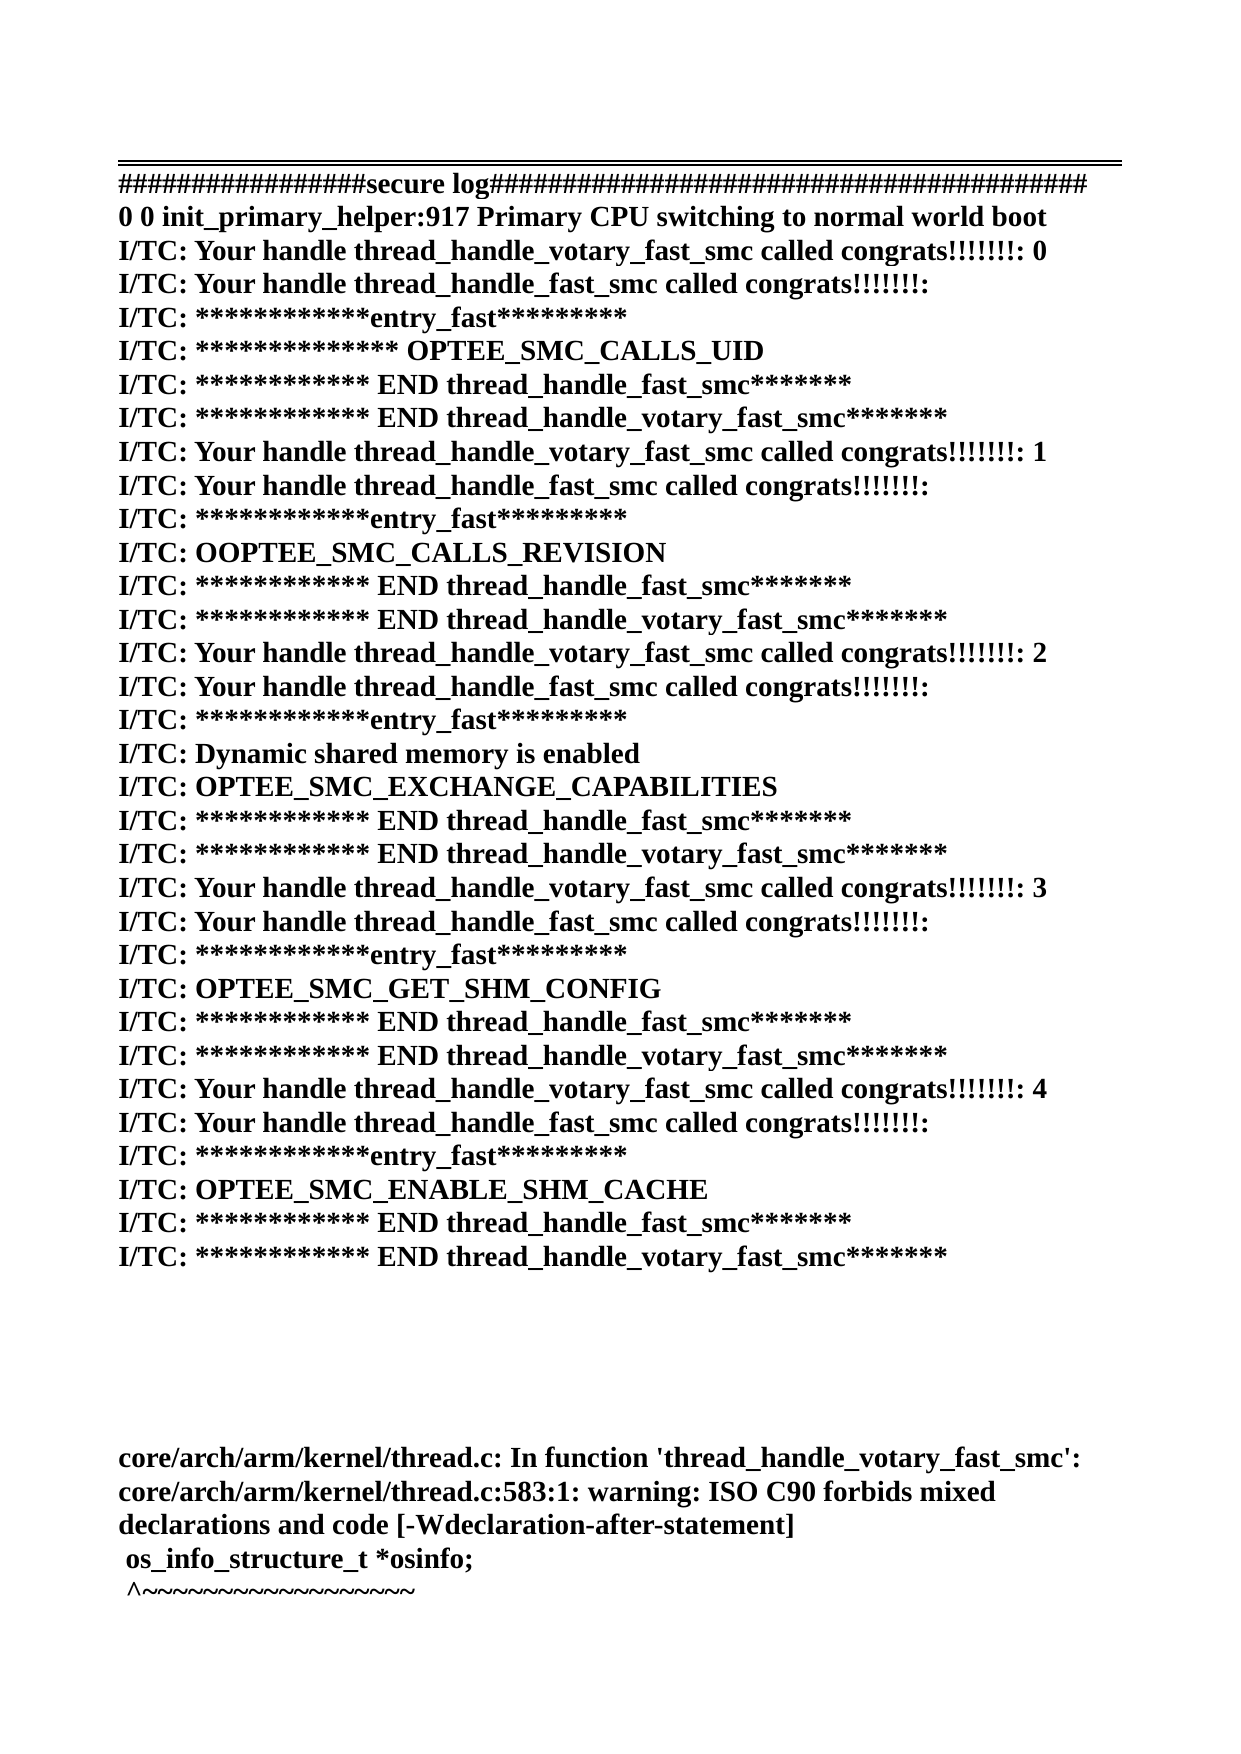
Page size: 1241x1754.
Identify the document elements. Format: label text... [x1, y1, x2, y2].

text #################secure log######################################### [118, 166, 1122, 199]
text I/TC: Your handle thread_handle_votary_fast_smc called congrats!!!!!!!: 4 [118, 1071, 1122, 1105]
text I/TC: ************** OPTEE_SMC_CALLS_UID [118, 333, 1122, 367]
text I/TC: OPTEE_SMC_ENABLE_SHM_CACHE [118, 1172, 1122, 1206]
text I/TC: Your handle thread_handle_votary_fast_smc called congrats!!!!!!!: 1 [118, 434, 1122, 468]
text I/TC: OOPTEE_SMC_CALLS_REVISION [118, 535, 1122, 568]
text I/TC: Your handle thread_handle_votary_fast_smc called congrats!!!!!!!: 0 [118, 233, 1122, 266]
text I/TC: ************ END thread_handle_votary_fast_smc******* [118, 837, 1122, 870]
text I/TC: OPTEE_SMC_GET_SHM_CONFIG [118, 971, 1122, 1004]
text I/TC: ************entry_fast********* [118, 300, 1122, 333]
text I/TC: OPTEE_SMC_EXCHANGE_CAPABILITIES [118, 769, 1122, 803]
text I/TC: Your handle thread_handle_fast_smc called congrats!!!!!!!: [118, 468, 1122, 501]
text I/TC: ************ END thread_handle_fast_smc******* [118, 367, 1122, 401]
text I/TC: ************entry_fast********* [118, 937, 1122, 971]
text core/arch/arm/kernel/thread.c: In function 'thread_handle_votary_fast_smc': [118, 1440, 1122, 1474]
text I/TC: Your handle thread_handle_fast_smc called congrats!!!!!!!: [118, 669, 1122, 702]
text I/TC: Your handle thread_handle_votary_fast_smc called congrats!!!!!!!: 3 [118, 870, 1122, 904]
text I/TC: ************ END thread_handle_fast_smc******* [118, 803, 1122, 837]
text I/TC: ************ END thread_handle_votary_fast_smc******* [118, 401, 1122, 434]
text I/TC: ************entry_fast********* [118, 1138, 1122, 1172]
text I/TC: Dynamic shared memory is enabled [118, 736, 1122, 769]
text core/arch/arm/kernel/thread.c:583:1: warning: ISO C90 forbids mixed declarations and code [-Wdeclaration-after-statement] [118, 1474, 1122, 1541]
text I/TC: ************ END thread_handle_fast_smc******* [118, 1206, 1122, 1239]
text I/TC: ************entry_fast********* [118, 702, 1122, 736]
text I/TC: Your handle thread_handle_fast_smc called congrats!!!!!!!: [118, 1105, 1122, 1138]
text I/TC: ************ END thread_handle_fast_smc******* [118, 568, 1122, 602]
text I/TC: ************ END thread_handle_votary_fast_smc******* [118, 1239, 1122, 1273]
text I/TC: ************ END thread_handle_fast_smc******* [118, 1004, 1122, 1038]
text os_info_structure_t *osinfo; [118, 1541, 1122, 1574]
text 0 0 init_primary_helper:917 Primary CPU switching to normal world boot [118, 199, 1122, 233]
text ^~~~~~~~~~~~~~~~~~~ [118, 1574, 1122, 1608]
text I/TC: ************ END thread_handle_votary_fast_smc******* [118, 1038, 1122, 1071]
text I/TC: Your handle thread_handle_votary_fast_smc called congrats!!!!!!!: 2 [118, 635, 1122, 669]
text I/TC: Your handle thread_handle_fast_smc called congrats!!!!!!!: [118, 904, 1122, 937]
text I/TC: ************entry_fast********* [118, 501, 1122, 535]
text I/TC: ************ END thread_handle_votary_fast_smc******* [118, 602, 1122, 635]
text I/TC: Your handle thread_handle_fast_smc called congrats!!!!!!!: [118, 266, 1122, 300]
